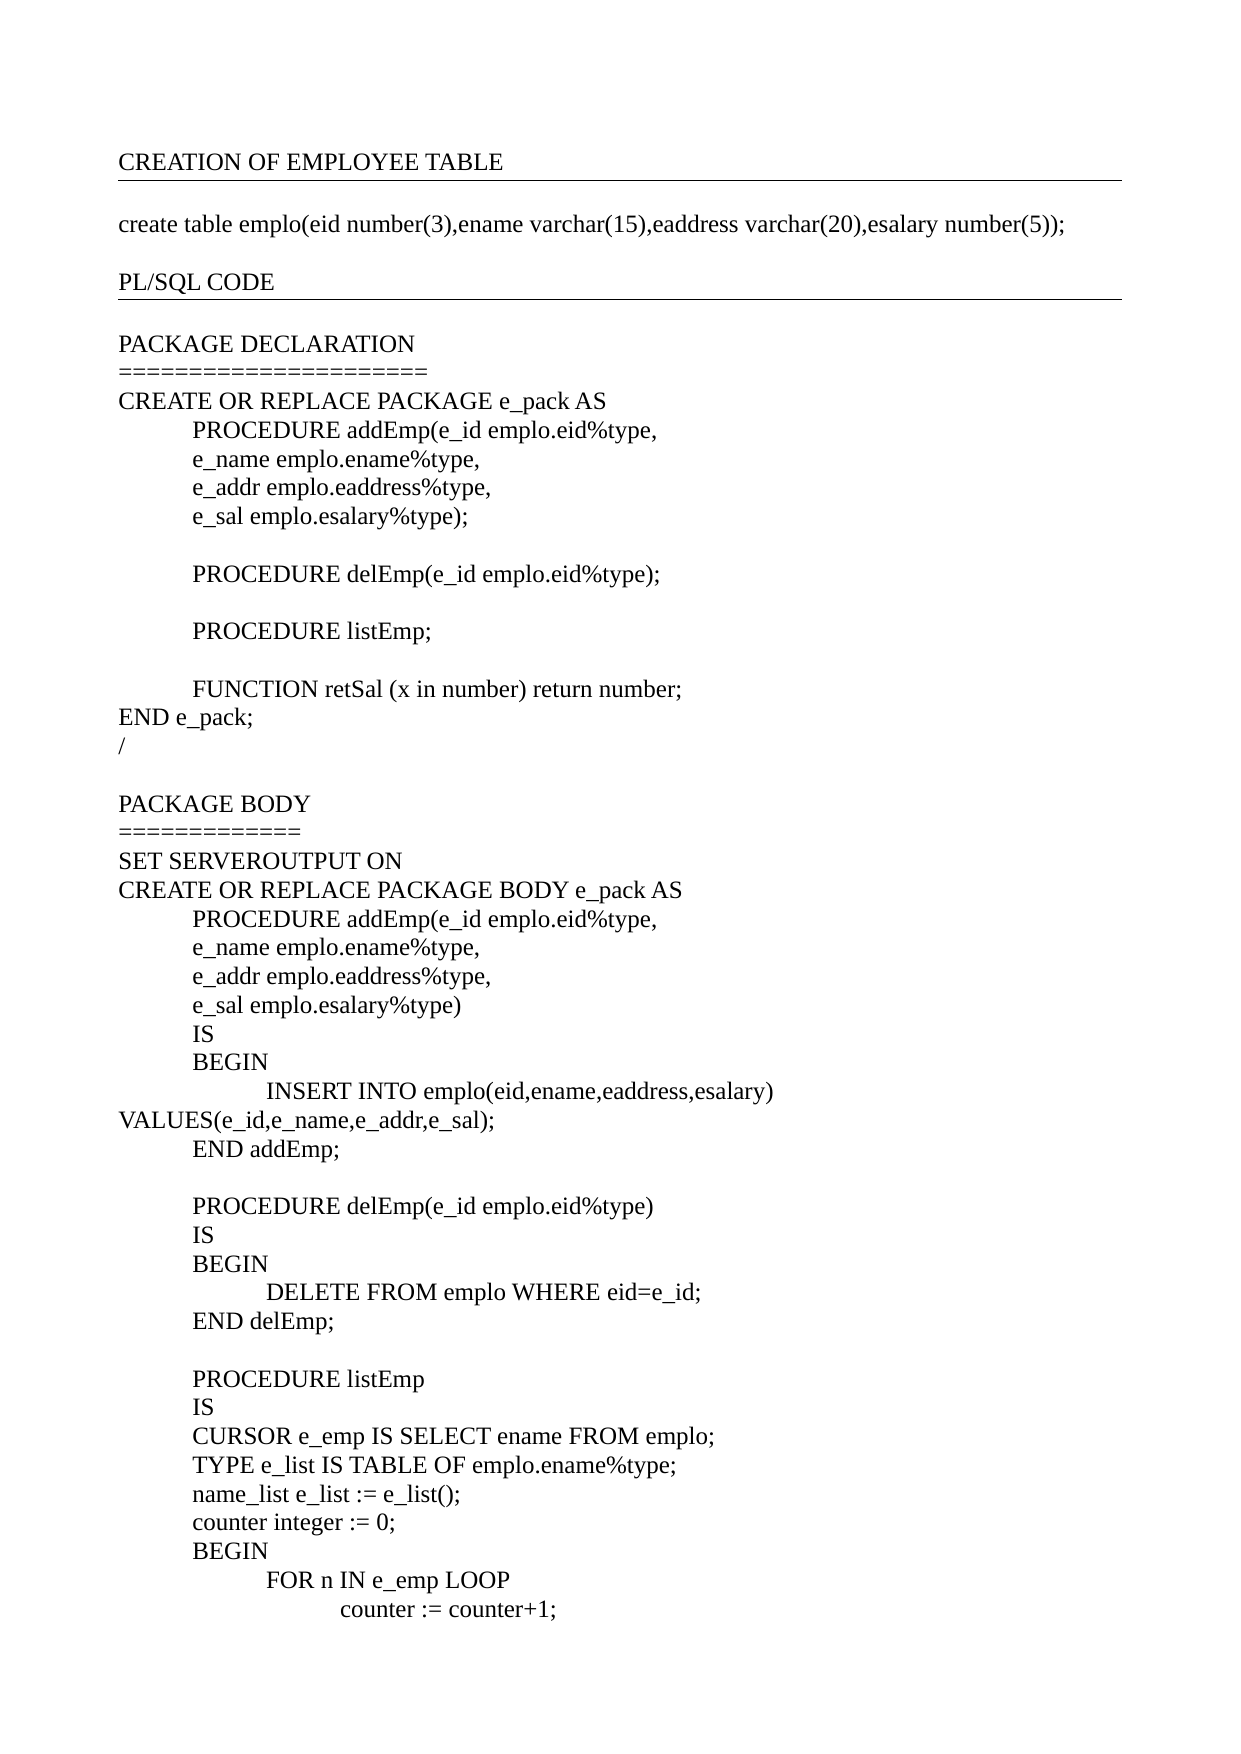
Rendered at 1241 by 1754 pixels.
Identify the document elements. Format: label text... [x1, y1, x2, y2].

text END addEmp; [118, 1134, 1122, 1162]
text e_name emplo.ename%type, [118, 444, 1122, 472]
text PROCEDURE addEmp(e_id emplo.eid%type, [118, 904, 1122, 932]
text e_sal emplo.esalary%type) [118, 990, 1122, 1019]
text PACKAGE DECLARATION [118, 329, 1122, 357]
text SET SERVEROUTPUT ON [118, 846, 1122, 875]
text TYPE e_list IS TABLE OF emplo.ename%type; [118, 1450, 1122, 1479]
text PROCEDURE listEmp [118, 1364, 1122, 1392]
text create table emplo(eid number(3),ename varchar(15),eaddress varchar(20),esalary number(5)); [118, 209, 1122, 238]
text PROCEDURE addEmp(e_id emplo.eid%type, [118, 415, 1122, 444]
text / [118, 731, 1122, 760]
text BEGIN [118, 1536, 1122, 1565]
text ============= [118, 817, 1122, 846]
text PROCEDURE delEmp(e_id emplo.eid%type); [118, 559, 1122, 587]
text counter integer := 0; [118, 1507, 1122, 1536]
text ====================== [118, 357, 1122, 386]
text e_name emplo.ename%type, [118, 932, 1122, 961]
text DELETE FROM emplo WHERE eid=e_id; [118, 1277, 1122, 1306]
text IS [118, 1019, 1122, 1047]
text FUNCTION retSal (x in number) return number; [118, 674, 1122, 702]
text PROCEDURE delEmp(e_id emplo.eid%type) [118, 1191, 1122, 1220]
text BEGIN [118, 1249, 1122, 1277]
text CREATE OR REPLACE PACKAGE e_pack AS [118, 386, 1122, 415]
text counter := counter+1; [118, 1594, 1122, 1622]
text FOR n IN e_emp LOOP [118, 1565, 1122, 1594]
text END delEmp; [118, 1306, 1122, 1335]
text name_list e_list := e_list(); [118, 1479, 1122, 1507]
text e_sal emplo.esalary%type); [118, 501, 1122, 530]
text CREATE OR REPLACE PACKAGE BODY e_pack AS [118, 875, 1122, 904]
text END e_pack; [118, 702, 1122, 731]
text BEGIN [118, 1047, 1122, 1076]
text CURSOR e_emp IS SELECT ename FROM emplo; [118, 1421, 1122, 1450]
text PROCEDURE listEmp; [118, 616, 1122, 645]
text INSERT INTO emplo(eid,ename,eaddress,esalary) VALUES(e_id,e_name,e_addr,e_sal); [118, 1076, 1122, 1134]
text IS [118, 1392, 1122, 1421]
text PL/SQL CODE [118, 267, 1122, 299]
text e_addr emplo.eaddress%type, [118, 472, 1122, 501]
text PACKAGE BODY [118, 789, 1122, 817]
text e_addr emplo.eaddress%type, [118, 961, 1122, 990]
text CREATION OF EMPLOYEE TABLE [118, 147, 1122, 180]
text IS [118, 1220, 1122, 1249]
